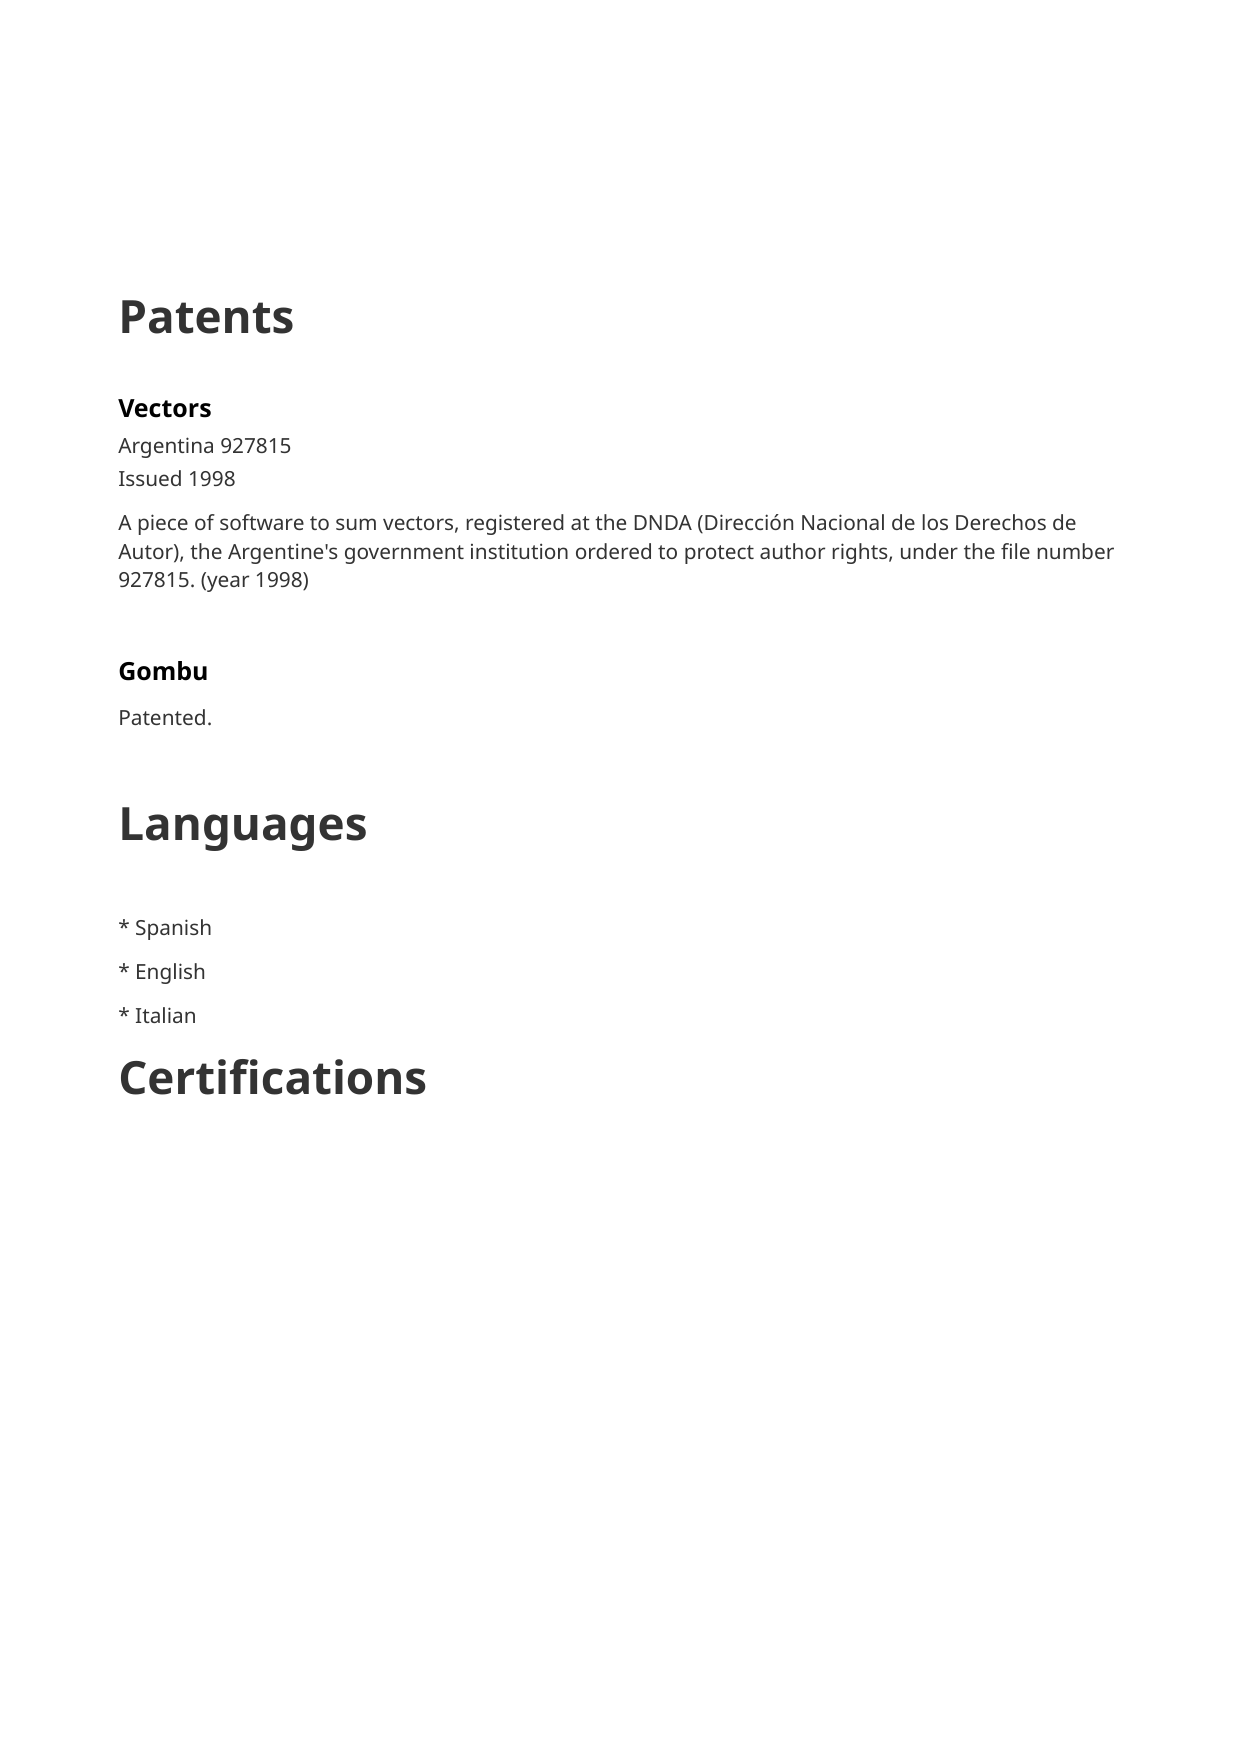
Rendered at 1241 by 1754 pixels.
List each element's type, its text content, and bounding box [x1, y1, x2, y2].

text * Italian [118, 1002, 1122, 1030]
text Issued 1998 [118, 464, 1122, 493]
text * English [118, 957, 1122, 986]
text * Spanish [118, 913, 1122, 942]
text Certifications [118, 1046, 1122, 1108]
subtitle Argentina 927815 [118, 431, 1122, 460]
text Gombu [118, 653, 1122, 688]
text A piece of software to sum vectors, registered at the DNDA (Dirección Nacional de los Derechos de Autor), the Argentine's government institution ordered to protect author rights, under the file number 927815. (year 1998) [118, 508, 1122, 594]
text Patented. [118, 703, 1122, 732]
text Languages [118, 791, 1122, 854]
subtitle Vectors [118, 391, 1122, 425]
subtitle Patents [118, 284, 1122, 347]
